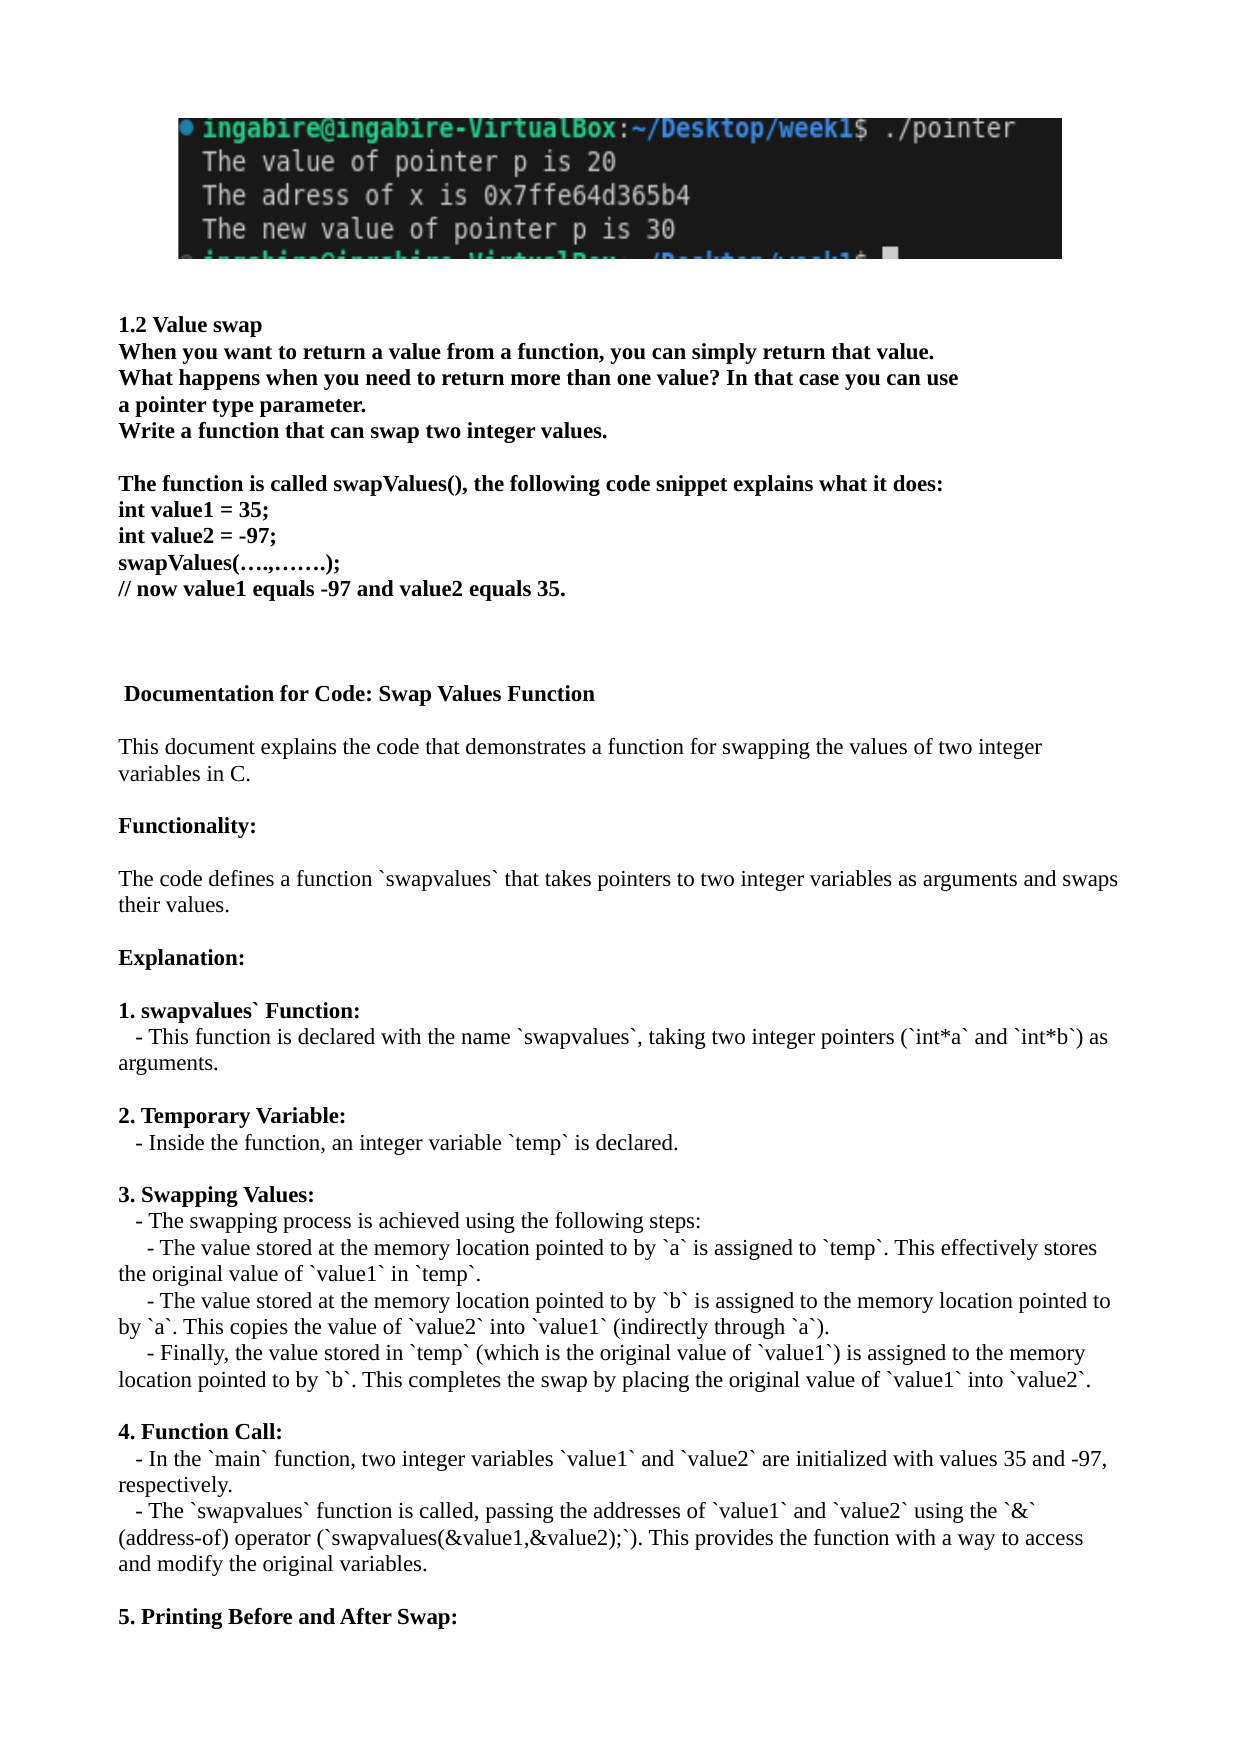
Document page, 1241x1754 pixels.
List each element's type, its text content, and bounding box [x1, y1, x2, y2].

text int value1 = 35; [118, 496, 1122, 522]
text - The swapping process is achieved using the following steps: [118, 1208, 1122, 1234]
text 1. swapvalues` Function: [118, 997, 1122, 1023]
text swapValues(….,…….); [118, 549, 1122, 575]
text - The `swapvalues` function is called, passing the addresses of `value1` and `value2` using the `&` (address-of) operator (`swapvalues(&value1,&value2);`). This provides the function with a way to access and modify the original variables. [118, 1497, 1122, 1577]
text - This function is declared with the name `swapvalues`, taking two integer pointers (`int*a` and `int*b`) as arguments. [118, 1023, 1122, 1076]
text 2. Temporary Variable: [118, 1102, 1122, 1128]
text When you want to return a value from a function, you can simply return that value. [118, 338, 1122, 364]
text 4. Function Call: [118, 1418, 1122, 1445]
text Explanation: [118, 944, 1122, 970]
text a pointer type parameter. [118, 391, 1122, 417]
text - Inside the function, an integer variable `temp` is declared. [118, 1128, 1122, 1155]
text What happens when you need to return more than one value? In that case you can use [118, 364, 1122, 391]
text Documentation for Code: Swap Values Function [118, 681, 1122, 707]
text - In the `main` function, two integer variables `value1` and `value2` are initialized with values 35 and -97, respectively. [118, 1445, 1122, 1497]
text - The value stored at the memory location pointed to by `b` is assigned to the memory location pointed to by `a`. This copies the value of `value2` into `value1` (indirectly through `a`). [118, 1287, 1122, 1339]
text The function is called swapValues(), the following code snippet explains what it does: [118, 470, 1122, 496]
text int value2 = -97; [118, 522, 1122, 549]
text Functionality: [118, 812, 1122, 839]
picture [178, 118, 1062, 259]
text 3. Swapping Values: [118, 1181, 1122, 1208]
text - The value stored at the memory location pointed to by `a` is assigned to `temp`. This effectively stores the original value of `value1` in `temp`. [118, 1234, 1122, 1287]
text - Finally, the value stored in `temp` (which is the original value of `value1`) is assigned to the memory location pointed to by `b`. This completes the swap by placing the original value of `value1` into `value2`. [118, 1339, 1122, 1392]
text This document explains the code that demonstrates a function for swapping the values of two integer variables in C. [118, 733, 1122, 786]
text The code defines a function `swapvalues` that takes pointers to two integer variables as arguments and swaps their values. [118, 865, 1122, 918]
text Write a function that can swap two integer values. [118, 417, 1122, 443]
text // now value1 equals -97 and value2 equals 35. [118, 575, 1122, 601]
text 5. Printing Before and After Swap: [118, 1603, 1122, 1629]
text 1.2 Value swap [118, 312, 1122, 338]
